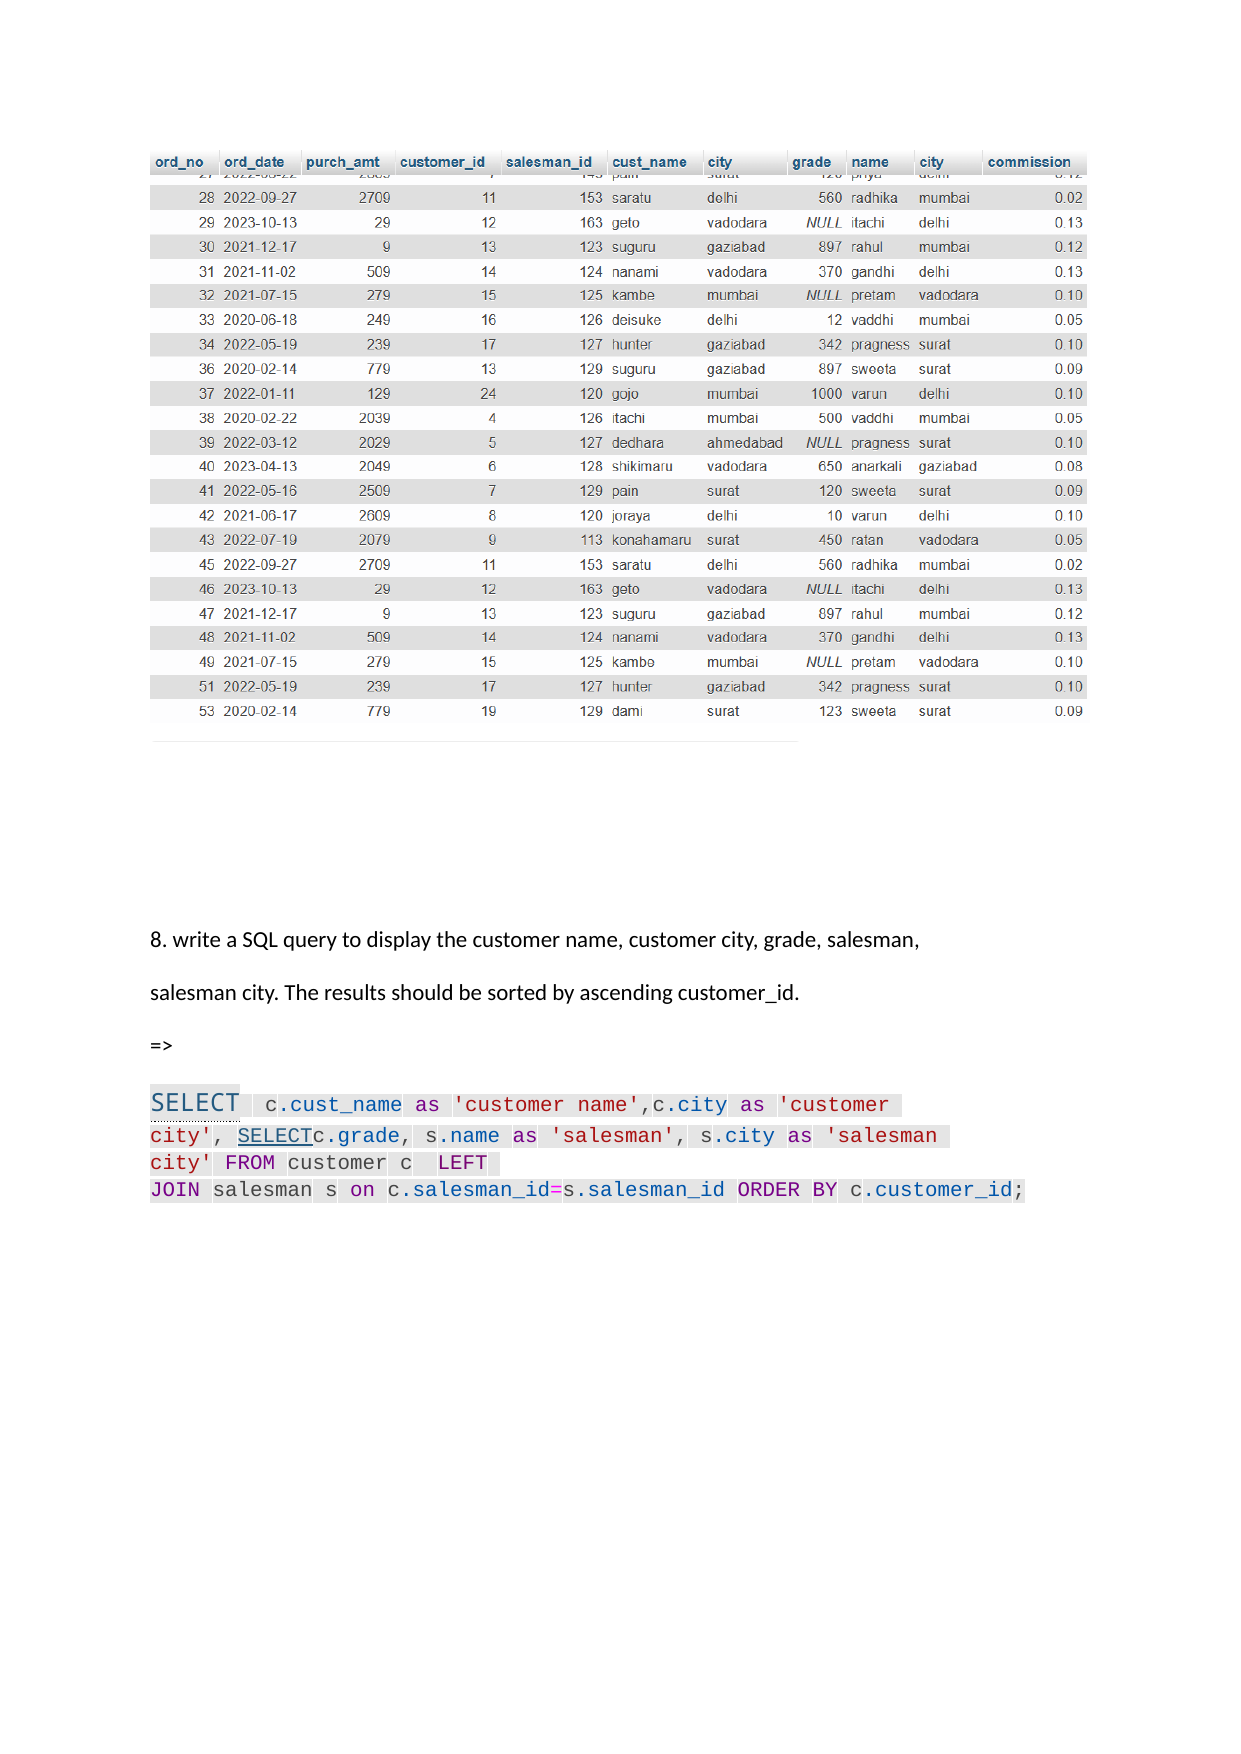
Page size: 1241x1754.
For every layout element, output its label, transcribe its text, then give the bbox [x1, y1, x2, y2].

text => [150, 1031, 1090, 1059]
text SELECT c.cust_name as 'customer name',c.city as 'customer city', SELECTc.grade, s.name as 'salesman', s.city as 'salesman city' FROM customer c LEFT JOIN salesman s on c.salesman_id=s.salesman_id ORDER BY c.customer_id; [150, 1084, 1090, 1203]
text salesman city. The results should be sorted by ascending customer_id. [150, 978, 1090, 1006]
text 8. write a SQL query to display the customer name, customer city, grade, salesman, [150, 925, 1090, 953]
picture [150, 150, 1091, 742]
